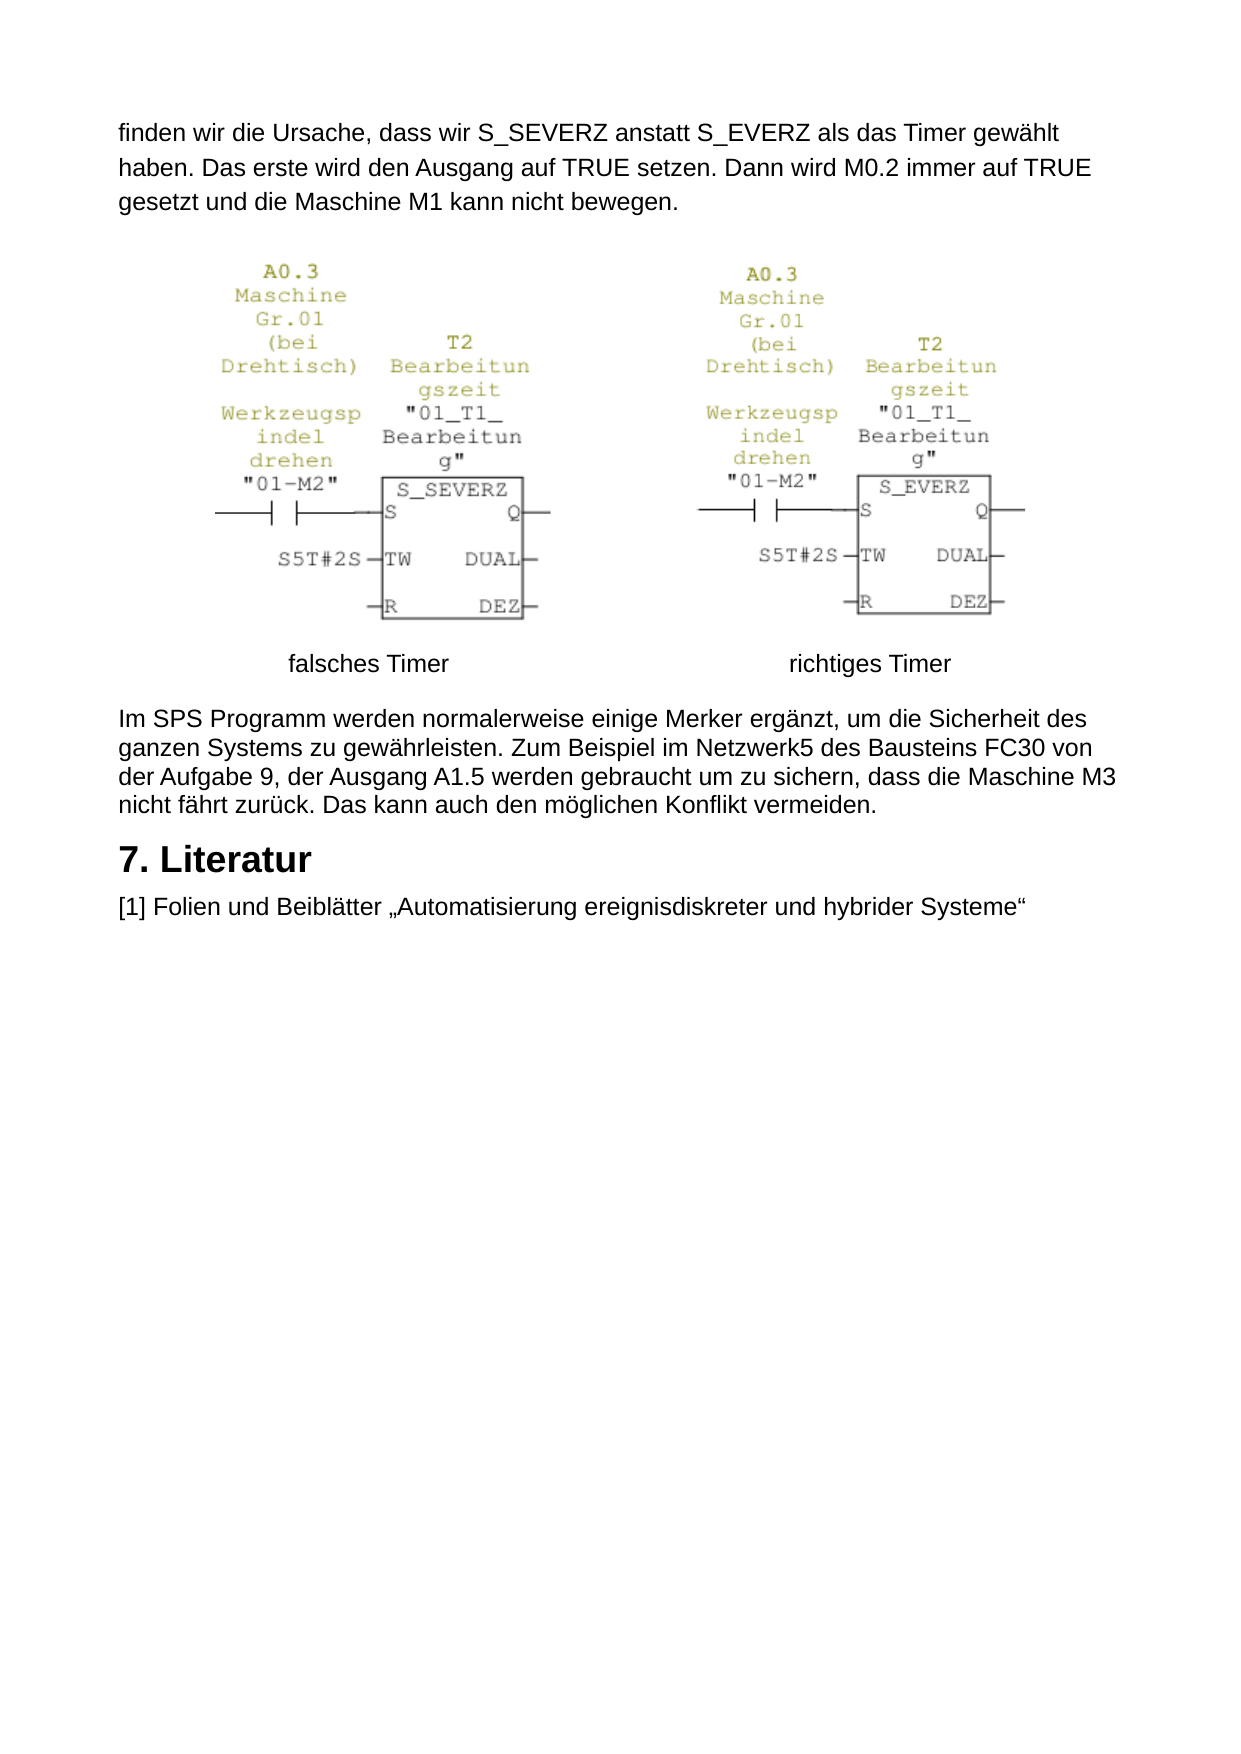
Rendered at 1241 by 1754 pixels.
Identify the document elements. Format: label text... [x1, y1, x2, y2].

text [1] Folien und Beiblätter „Automatisierung ereignisdiskreter und hybrider Systeme“ [118, 892, 1122, 921]
picture [215, 259, 551, 629]
text finden wir die Ursache, dass wir S_SEVERZ anstatt S_EVERZ als das Timer gewählt haben. Das erste wird den Ausgang auf TRUE setzen. Dann wird M0.2 immer auf TRUE gesetzt und die Maschine M1 kann nicht bewegen. [118, 118, 1122, 216]
text falsches Timer richtiges Timer [118, 649, 1122, 678]
picture [696, 259, 1025, 624]
title Im SPS Programm werden normalerweise einige Merker ergänzt, um die Sicherheit des ganzen Systems zu gewährleisten. Zum Beispiel im Netzwerk5 des Bausteins FC30 von der Aufgabe 9, der Ausgang A1.5 werden gebraucht um zu sichern, dass die Maschine M3 nicht fährt zurück. Das kann auch den möglichen Konflikt vermeiden. [118, 704, 1122, 819]
title 7. Literatur [118, 837, 1122, 880]
